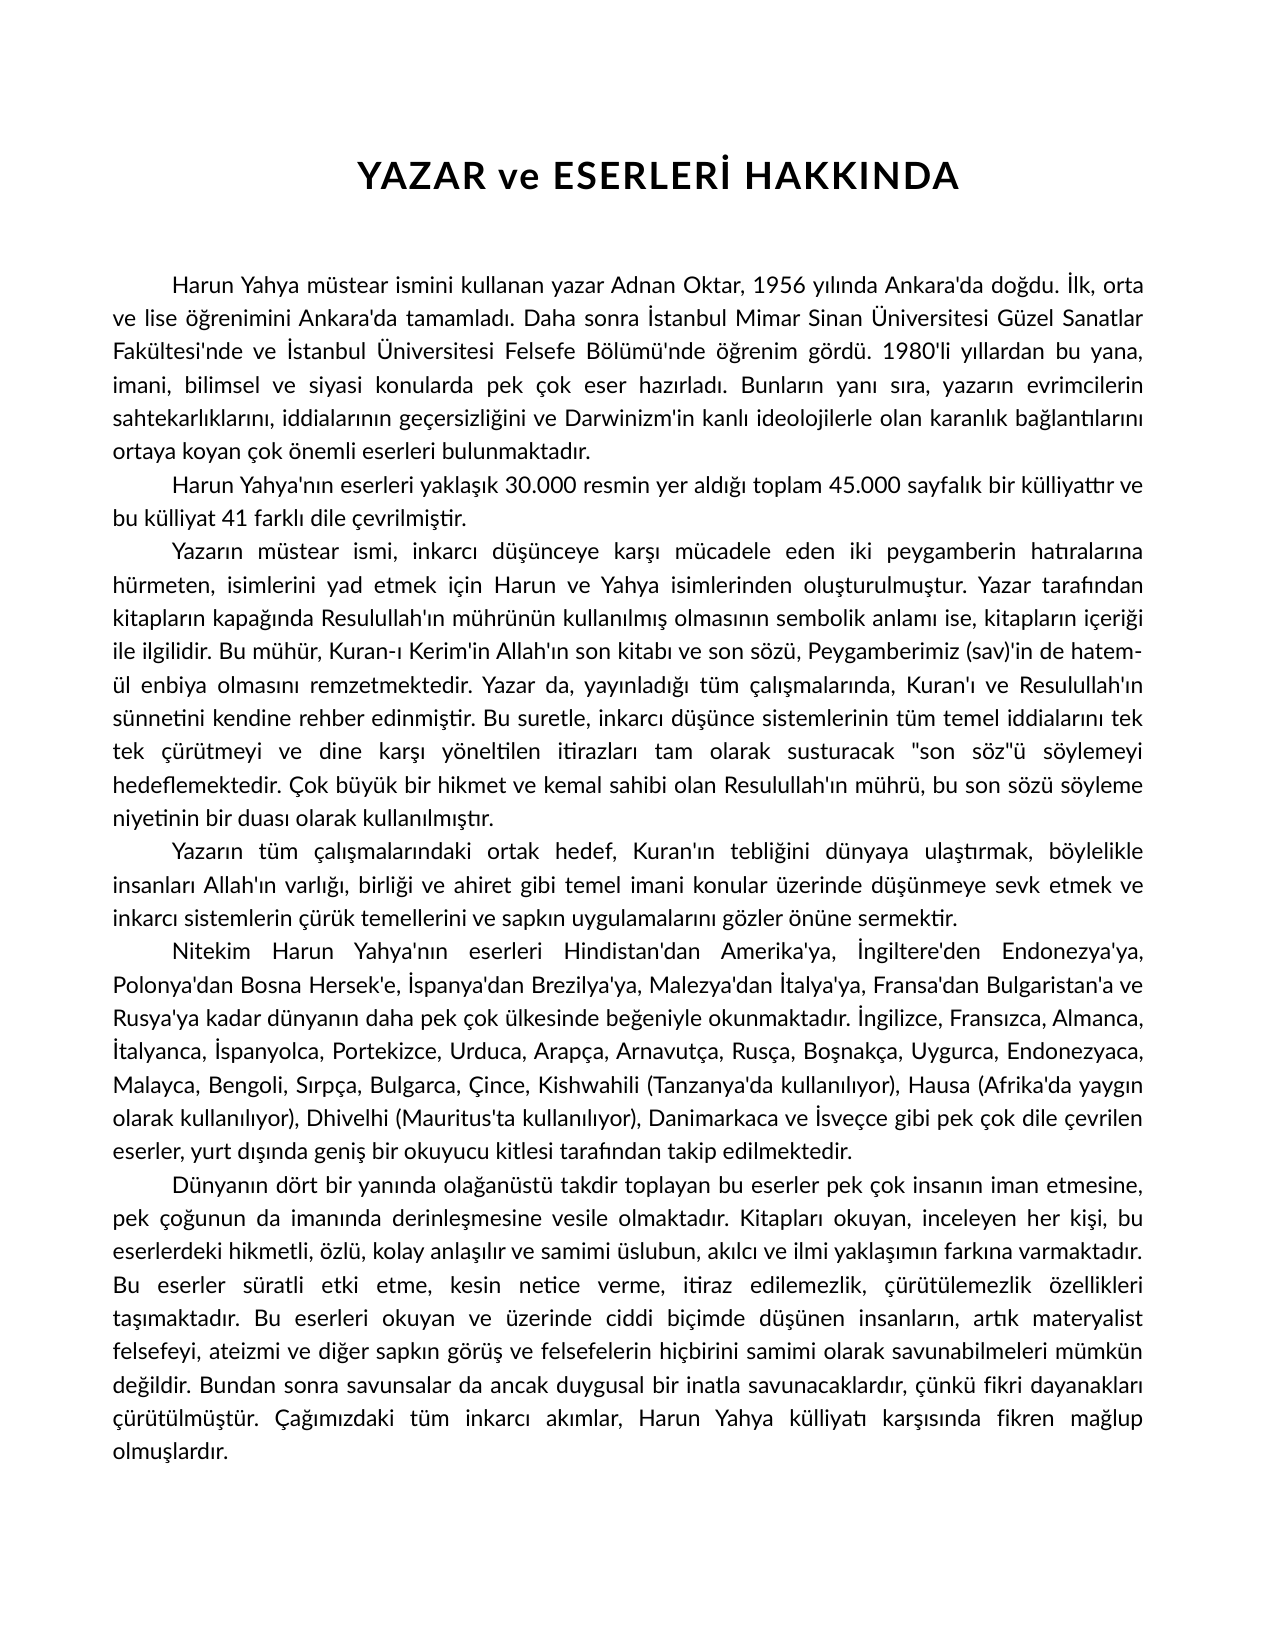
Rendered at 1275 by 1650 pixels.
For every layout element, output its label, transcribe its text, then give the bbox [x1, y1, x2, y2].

text Nitekim Harun Yahya'nın eserleri Hindistan'dan Amerika'ya, İngiltere'den Endonezya'ya, Polonya'dan Bosna Hersek'e, İspanya'dan Brezilya'ya, Malezya'dan İtalya'ya, Fransa'dan Bulgaristan'a ve Rusya'ya kadar dünyanın daha pek çok ülkesinde beğeniyle okunmaktadır. İngilizce, Fransızca, Almanca, İtalyanca, İspanyolca, Portekizce, Urduca, Arapça, Arnavutça, Rusça, Boşnakça, Uygurca, Endonezyaca, Malayca, Bengoli, Sırpça, Bulgarca, Çince, Kishwahili (Tanzanya'da kullanılıyor), Hausa (Afrika'da yaygın olarak kullanılıyor), Dhivelhi (Mauritus'ta kullanılıyor), Danimarkaca ve İsveçce gibi pek çok dile çevrilen eserler, yurt dışında geniş bir okuyucu kitlesi tarafından takip edilmektedir. [112, 933, 1145, 1166]
text Harun Yahya müstear ismini kullanan yazar Adnan Oktar, 1956 yılında Ankara'da doğdu. İlk, orta ve lise öğrenimini Ankara'da tamamladı. Daha sonra İstanbul Mimar Sinan Üniversitesi Güzel Sanatlar Fakültesi'nde ve İstanbul Üniversitesi Felsefe Bölümü'nde öğrenim gördü. 1980'li yıllardan bu yana, imani, bilimsel ve siyasi konularda pek çok eser hazırladı. Bunların yanı sıra, yazarın evrimcilerin sahtekarlıklarını, iddialarının geçersizliğini ve Darwinizm'in kanlı ideolojilerle olan karanlık bağlantılarını ortaya koyan çok önemli eserleri bulunmaktadır. [112, 266, 1145, 466]
text YAZAR ve ESERLERİ HAKKINDA [112, 148, 1145, 200]
text Yazarın tüm çalışmalarındaki ortak hedef, Kuran'ın tebliğini dünyaya ulaştırmak, böylelikle insanları Allah'ın varlığı, birliği ve ahiret gibi temel imani konular üzerinde düşünmeye sevk etmek ve inkarcı sistemlerin çürük temellerini ve sapkın uygulamalarını gözler önüne sermektir. [112, 833, 1145, 933]
text Dünyanın dört bir yanında olağanüstü takdir toplayan bu eserler pek çok insanın iman etmesine, pek çoğunun da imanında derinleşmesine vesile olmaktadır. Kitapları okuyan, inceleyen her kişi, bu eserlerdeki hikmetli, özlü, kolay anlaşılır ve samimi üslubun, akılcı ve ilmi yaklaşımın farkına varmaktadır. Bu eserler süratli etki etme, kesin netice verme, itiraz edilemezlik, çürütülemezlik özellikleri taşımaktadır. Bu eserleri okuyan ve üzerinde ciddi biçimde düşünen insanların, artık materyalist felsefeyi, ateizmi ve diğer sapkın görüş ve felsefelerin hiçbirini samimi olarak savunabilmeleri mümkün değildir. Bundan sonra savunsalar da ancak duygusal bir inatla savunacaklardır, çünkü fikri dayanakları çürütülmüştür. Çağımızdaki tüm inkarcı akımlar, Harun Yahya külliyatı karşısında fikren mağlup olmuşlardır. [112, 1166, 1145, 1466]
text Harun Yahya'nın eserleri yaklaşık 30.000 resmin yer aldığı toplam 45.000 sayfalık bir külliyattır ve bu külliyat 41 farklı dile çevrilmiştir. [112, 466, 1145, 533]
text Yazarın müstear ismi, inkarcı düşünceye karşı mücadele eden iki peygamberin hatıralarına hürmeten, isimlerini yad etmek için Harun ve Yahya isimlerinden oluşturulmuştur. Yazar tarafından kitapların kapağında Resulullah'ın mührünün kullanılmış olmasının sembolik anlamı ise, kitapların içeriği ile ilgilidir. Bu mühür, Kuran-ı Kerim'in Allah'ın son kitabı ve son sözü, Peygamberimiz (sav)'in de hatem-ül enbiya olmasını remzetmektedir. Yazar da, yayınladığı tüm çalışmalarında, Kuran'ı ve Resulullah'ın sünnetini kendine rehber edinmiştir. Bu suretle, inkarcı düşünce sistemlerinin tüm temel iddialarını tek tek çürütmeyi ve dine karşı yöneltilen itirazları tam olarak susturacak "son söz"ü söylemeyi hedeflemektedir. Çok büyük bir hikmet ve kemal sahibi olan Resulullah'ın mührü, bu son sözü söyleme niyetinin bir duası olarak kullanılmıştır. [112, 533, 1145, 833]
